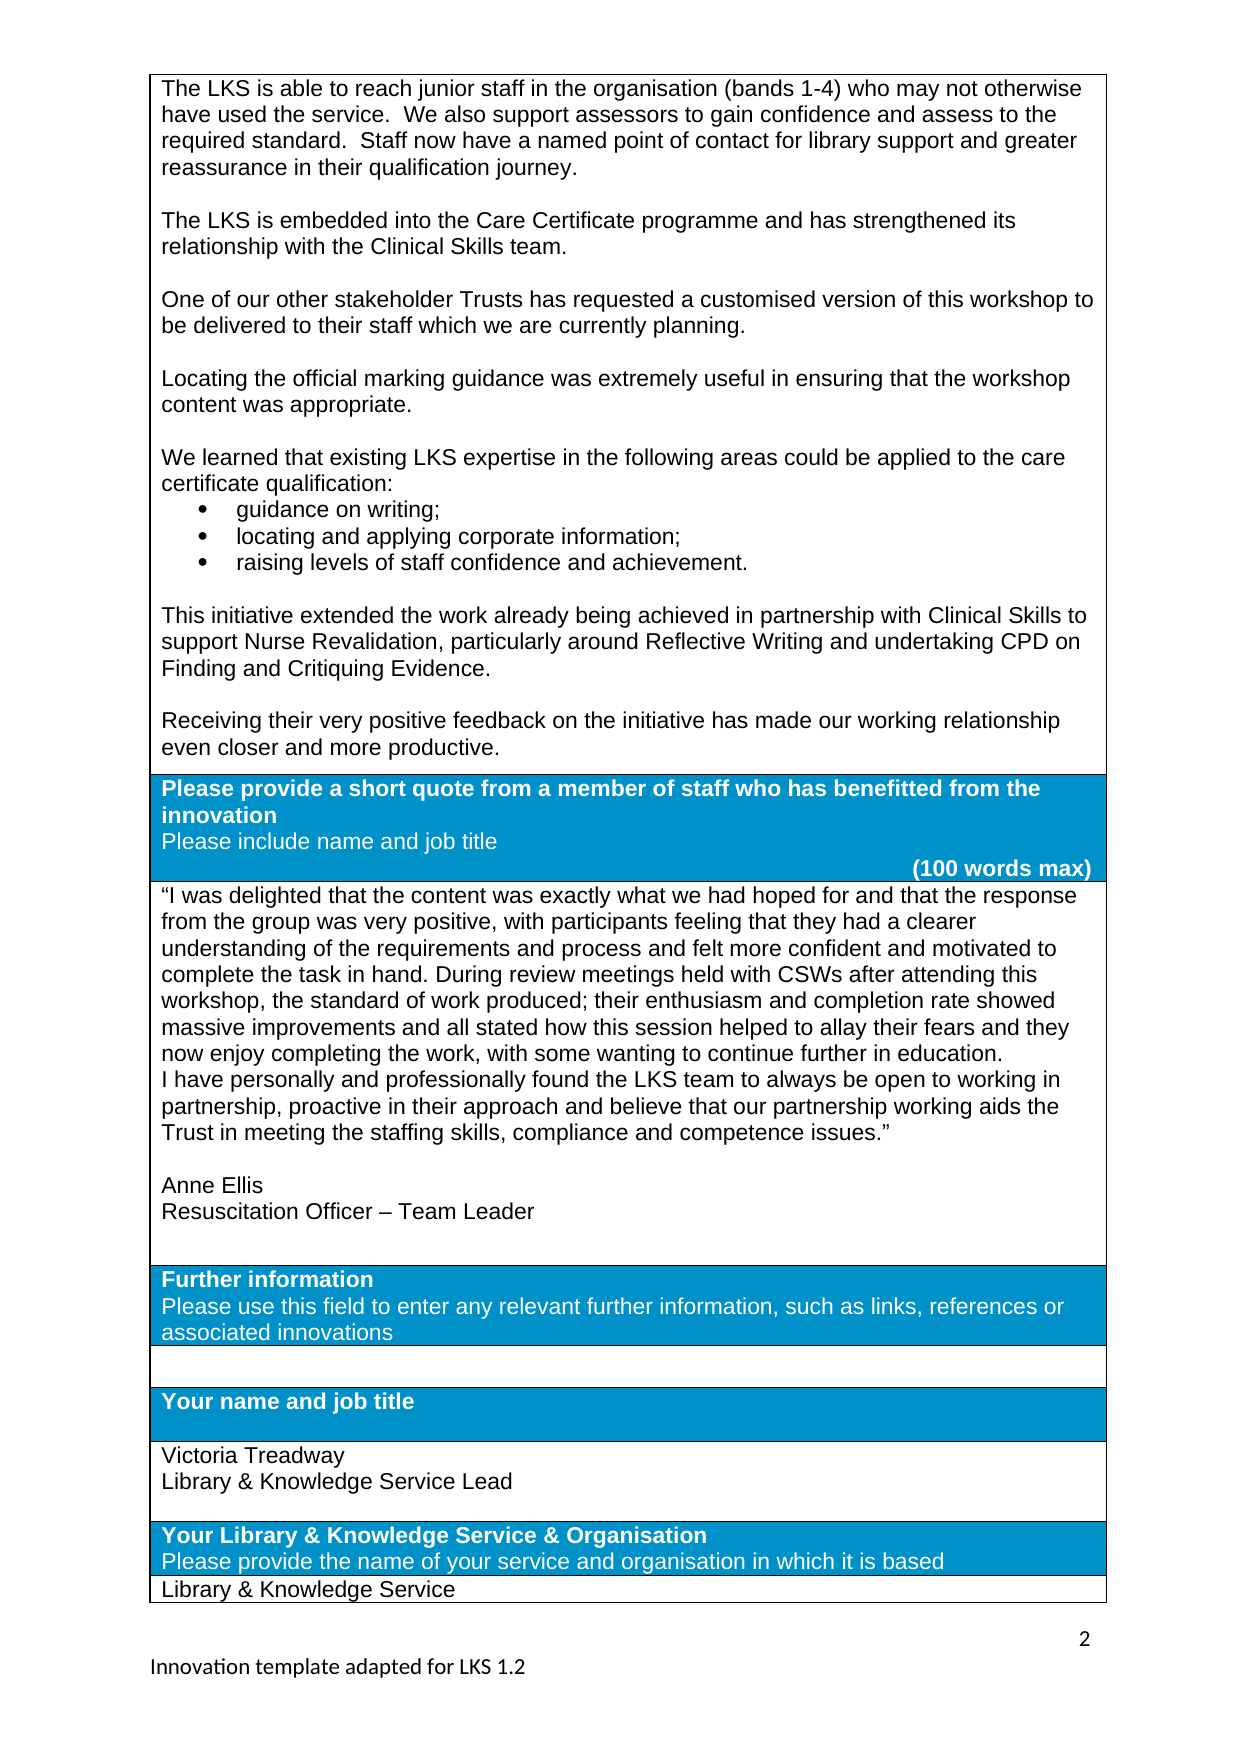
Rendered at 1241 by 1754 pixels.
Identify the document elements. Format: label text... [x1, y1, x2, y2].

table_cell Your name and job title [151, 1388, 1106, 1441]
table_cell [151, 1346, 1106, 1387]
table_cell Further information Please use this field to enter any relevant further information, such as links, references or associated innovations [151, 1266, 1106, 1345]
table_cell Your Library & Knowledge Service & Organisation Please provide the name of your service and organisation in which it is based [151, 1522, 1106, 1575]
table_cell The LKS is able to reach junior staff in the organisation (bands 1-4) who may not otherwise have used the service. We also support assessors to gain confidence and assess to the required standard. Staff now have a named point of contact for library support and greater reassurance in their qualification journey. The LKS is embedded into the Care Certificate programme and has strengthened its relationship with the Clinical Skills team. One of our other stakeholder Trusts has requested a customised version of this workshop to be delivered to their staff which we are currently planning. Locating the official marking guidance was extremely useful in ensuring that the workshop content was appropriate. We learned that existing LKS expertise in the following areas could be applied to the care certificate qualification: guidance on writing; locating and applying corporate information; raising levels of staff confidence and achievement. This initiative extended the work already being achieved in partnership with Clinical Skills to support Nurse Revalidation, particularly around Reflective Writing and undertaking CPD on Finding and Critiquing Evidence. Receiving their very positive feedback on the initiative has made our working relationship even closer and more productive. [151, 75, 1106, 774]
table_cell Library & Knowledge Service [151, 1576, 1106, 1602]
table_cell Victoria Treadway Library & Knowledge Service Lead in HEE [151, 1442, 1106, 1521]
table_cell “I was delighted that the content was exactly what we had hoped for and that the response from the group was very positive, with participants feeling that they had a clearer understanding of the requirements and process and felt more confident and motivated to complete the task in hand. During review meetings held with CSWs after attending this workshop, the standard of work produced; their enthusiasm and completion rate showed massive improvements and all stated how this session helped to allay their fears and they now enjoy completing the work, with some wanting to continue further in education. I have personally and professionally found the LKS team to always be open to working in partnership, proactive in their approach and believe that our partnership working aids the Trust in meeting the staffing skills, compliance and competence issues.” Anne Ellis Resuscitation Officer – Team Leader [151, 882, 1106, 1265]
table_cell Please provide a short quote from a member of staff who has benefitted from the innovation Please include name and job title (100 words max) [151, 775, 1106, 881]
